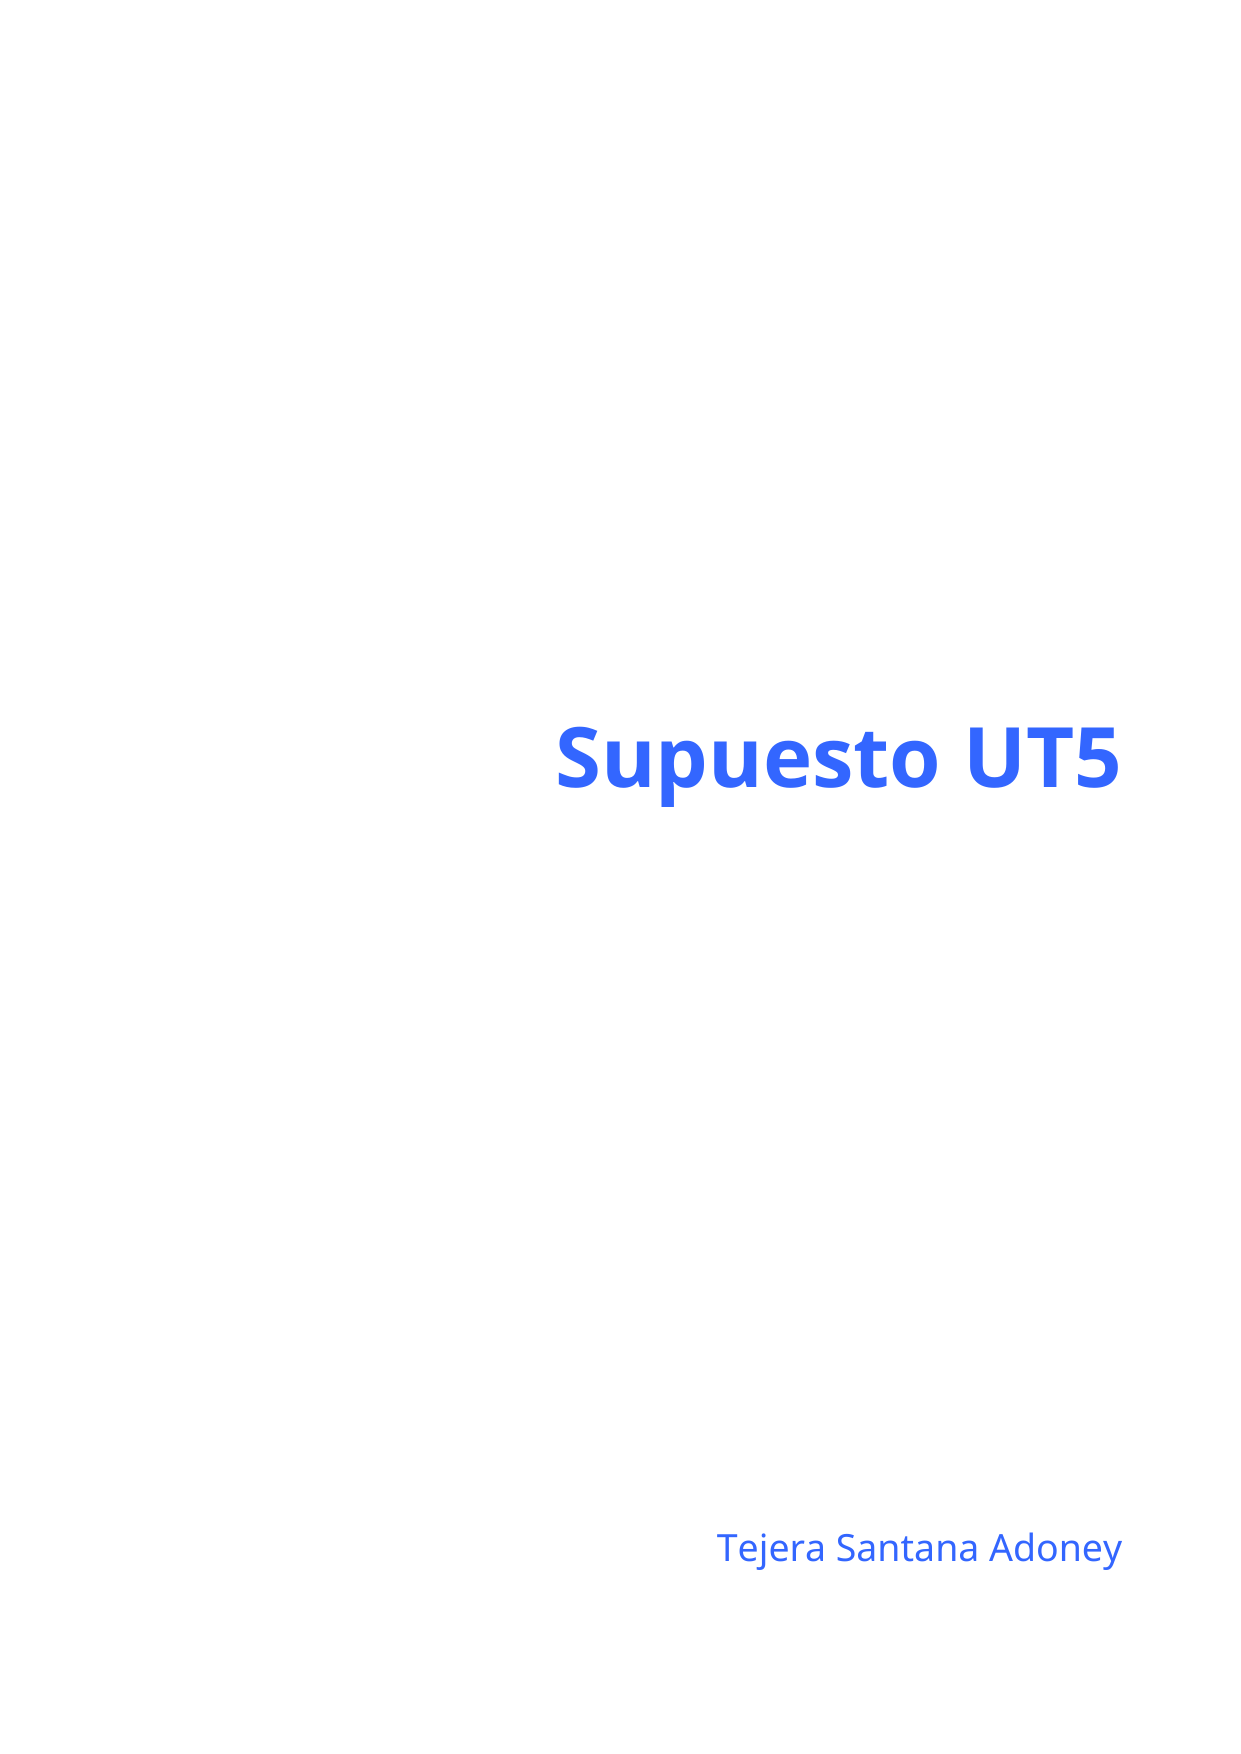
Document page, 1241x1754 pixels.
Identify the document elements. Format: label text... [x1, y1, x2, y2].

text Tejera Santana Adoney [118, 1522, 1122, 1573]
text Supuesto UT5 [118, 698, 1122, 812]
